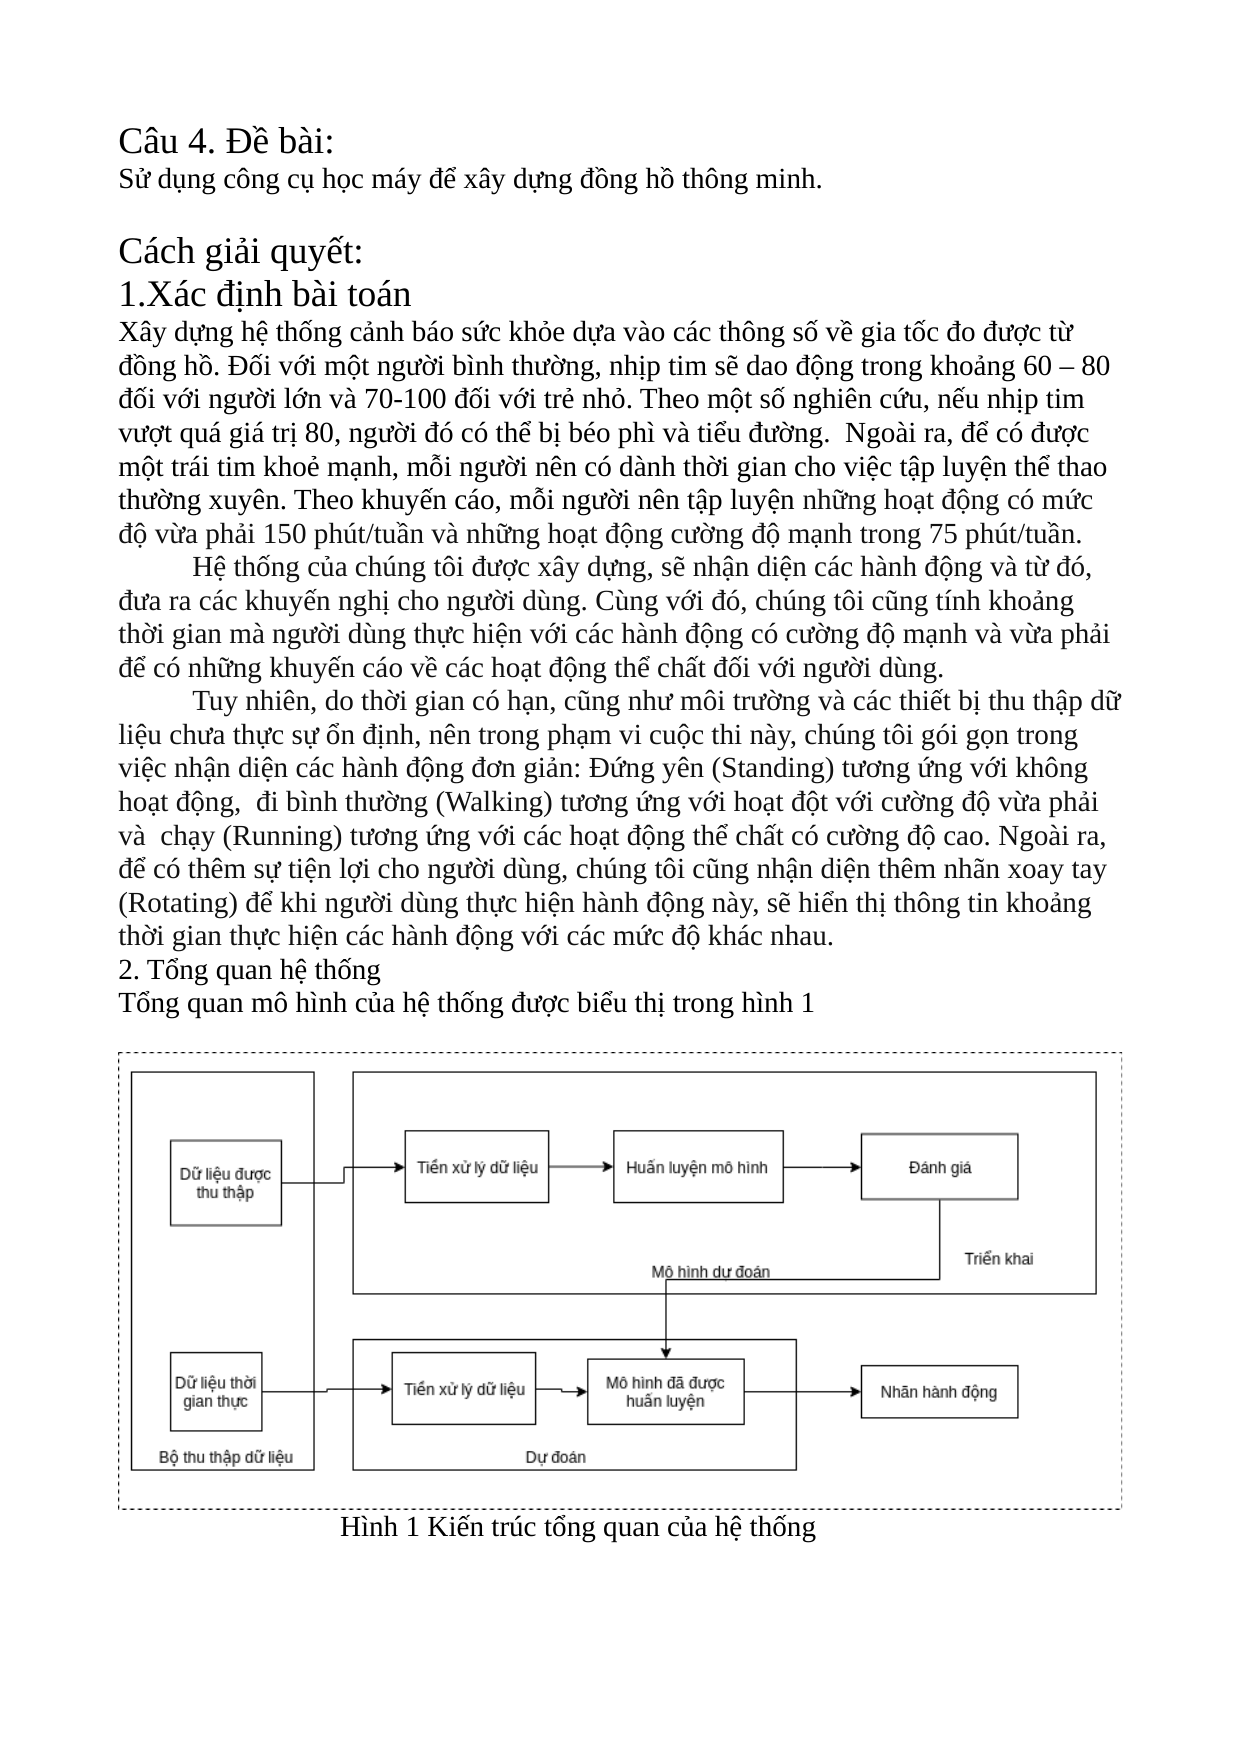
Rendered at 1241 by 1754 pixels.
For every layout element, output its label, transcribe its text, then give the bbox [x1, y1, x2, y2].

text Xây dựng hệ thống cảnh báo sức khỏe dựa vào các thông số về gia tốc đo được từ đồng hồ. Đối với một người bình thường, nhịp tim sẽ dao động trong khoảng 60 – 80 đối với người lớn và 70-100 đối với trẻ nhỏ. Theo một số nghiên cứu, nếu nhịp tim vượt quá giá trị 80, người đó có thể bị béo phì và tiểu đường. Ngoài ra, để có được một trái tim khoẻ mạnh, mỗi người nên có dành thời gian cho việc tập luyện thể thao thường xuyên. Theo khuyến cáo, mỗi người nên tập luyện những hoạt động có mức độ vừa phải 150 phút/tuần và những hoạt động cường độ mạnh trong 75 phút/tuần. [118, 314, 1122, 549]
text Tuy nhiên, do thời gian có hạn, cũng như môi trường và các thiết bị thu thập dữ liệu chưa thực sự ổn định, nên trong phạm vi cuộc thi này, chúng tôi gói gọn trong việc nhận diện các hành động đơn giản: Đứng yên (Standing) tương ứng với không hoạt động, đi bình thường (Walking) tương ứng với hoạt đột với cường độ vừa phải và chạy (Running) tương ứng với các hoạt động thể chất có cường độ cao. Ngoài ra, để có thêm sự tiện lợi cho người dùng, chúng tôi cũng nhận diện thêm nhãn xoay tay (Rotating) để khi người dùng thực hiện hành động này, sẽ hiển thị thông tin khoảng thời gian thực hiện các hành động với các mức độ khác nhau. [118, 683, 1122, 952]
text Sử dụng công cụ học máy để xây dựng đồng hồ thông minh. [118, 161, 1122, 195]
picture [118, 1052, 1123, 1510]
text Hệ thống của chúng tôi được xây dựng, sẽ nhận diện các hành động và từ đó, đưa ra các khuyến nghị cho người dùng. Cùng với đó, chúng tôi cũng tính khoảng thời gian mà người dùng thực hiện với các hành động có cường độ mạnh và vừa phải để có những khuyến cáo về các hoạt động thể chất đối với người dùng. [118, 549, 1122, 683]
text Tổng quan mô hình của hệ thống được biểu thị trong hình 1 [118, 985, 1122, 1019]
text 2. Tổng quan hệ thống [118, 952, 1122, 985]
text 1.Xác định bài toán [118, 271, 1122, 314]
text Cách giải quyết: [118, 228, 1122, 271]
text Hình 1 Kiến trúc tổng quan của hệ thống [118, 1510, 1122, 1543]
text Câu 4. Đề bài: [118, 118, 1122, 161]
